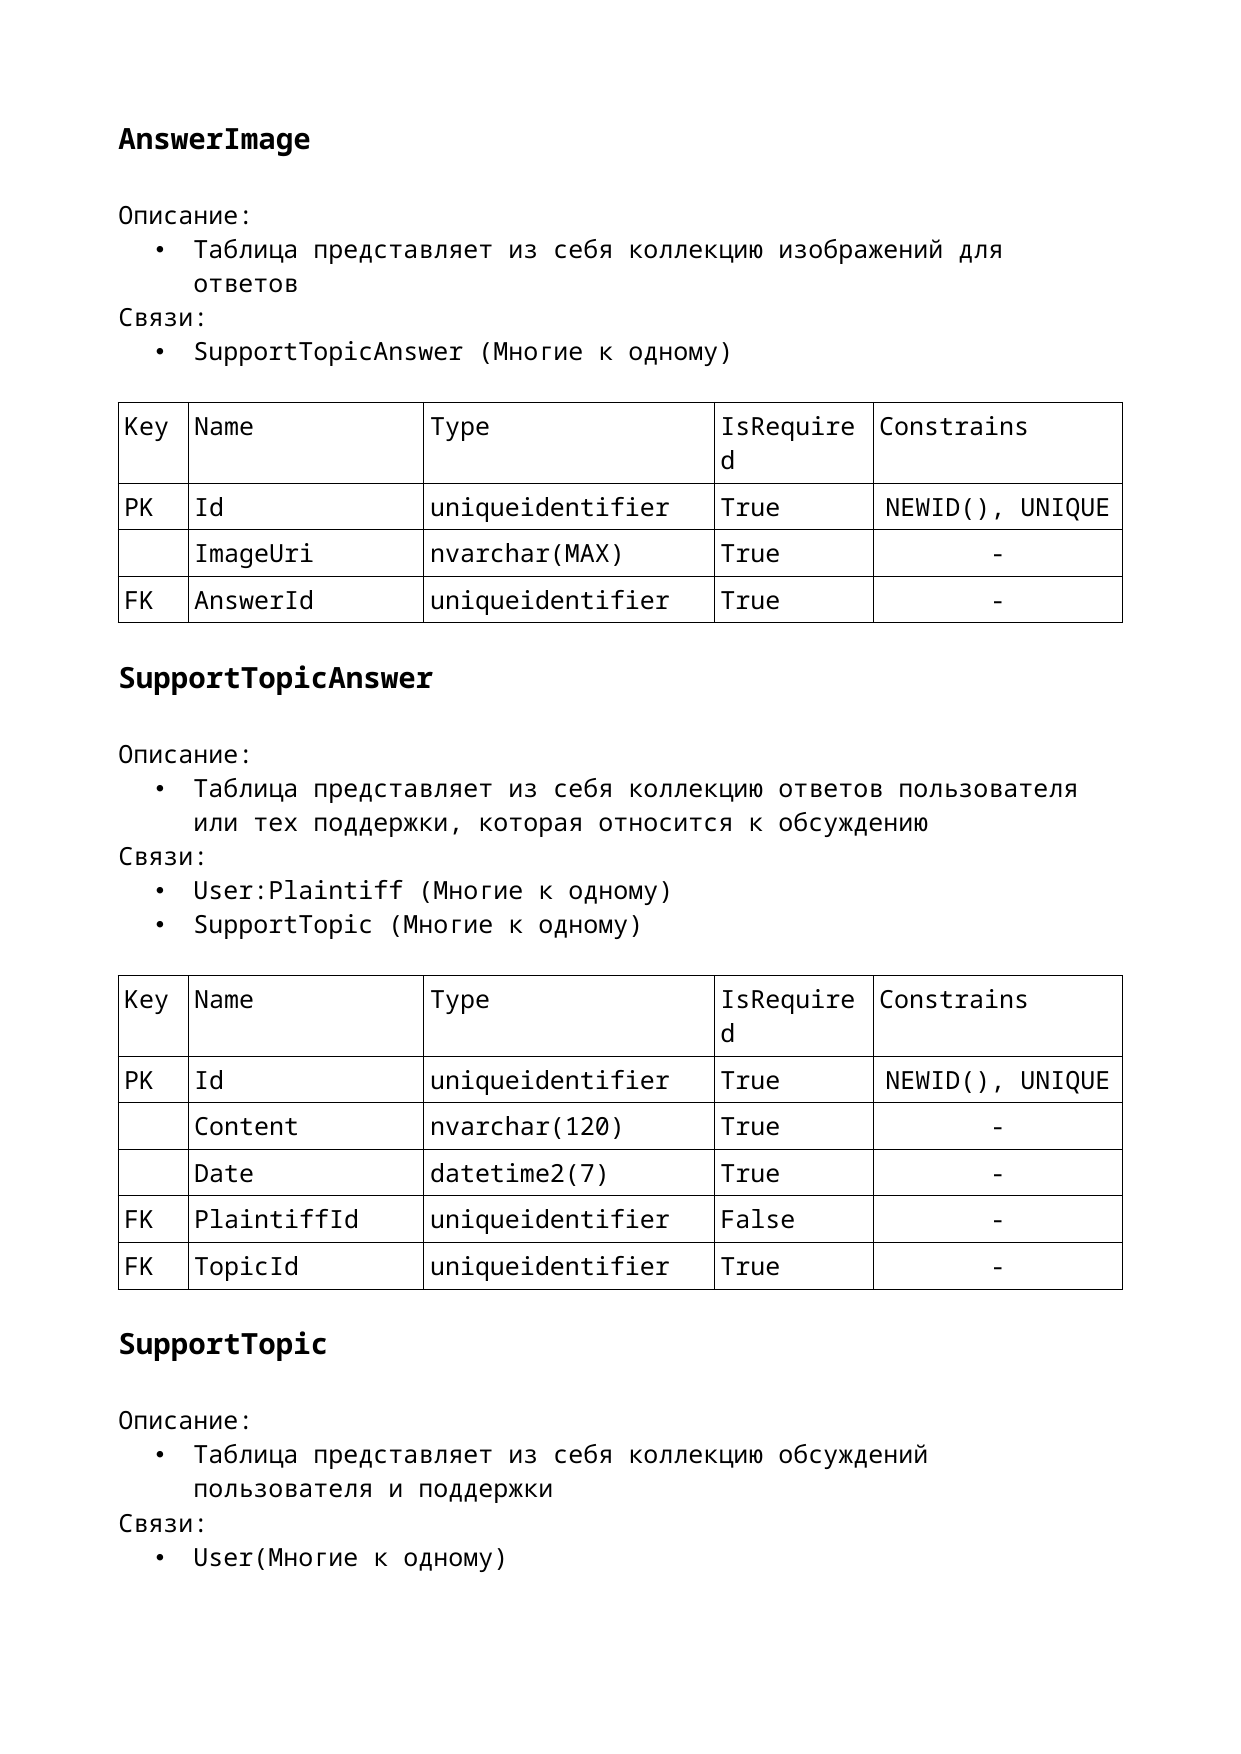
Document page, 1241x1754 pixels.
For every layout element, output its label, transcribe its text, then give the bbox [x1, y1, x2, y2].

text Описание: [118, 1403, 1122, 1437]
table_cell [119, 1103, 188, 1149]
table_cell datetime2(7) [424, 1150, 714, 1195]
table_cell AnswerId [189, 577, 423, 622]
list Таблица представляет из себя коллекцию обсуждений пользователя и поддержки [156, 1437, 1122, 1505]
table_cell FK [119, 1196, 188, 1242]
table_cell True [715, 484, 873, 529]
table_cell False [715, 1196, 873, 1242]
text SupportTopic [118, 1324, 1122, 1363]
text Связи: [118, 300, 1122, 334]
table_cell - [874, 1150, 1122, 1195]
table_header Type [424, 976, 714, 1056]
table_cell PK [119, 484, 188, 529]
text Описание: [118, 197, 1122, 232]
list Таблица представляет из себя коллекцию изображений для ответов [156, 232, 1122, 300]
table_cell ImageUri [189, 530, 423, 576]
text Описание: [118, 737, 1122, 771]
list Таблица представляет из себя коллекцию ответов пользователя или тех поддержки, которая относится к обсуждению [156, 771, 1122, 839]
text Связи: [118, 839, 1122, 873]
table_cell PlaintiffId [189, 1196, 423, 1242]
text AnswerImage [118, 118, 1122, 158]
table_cell FK [119, 577, 188, 622]
table_cell [119, 1150, 188, 1195]
table_header Name [189, 976, 423, 1056]
table_cell - [874, 1103, 1122, 1149]
table_header IsRequired [715, 403, 873, 482]
table_cell - [874, 1243, 1122, 1288]
table_header Key [119, 976, 188, 1056]
table_cell nvarchar(120) [424, 1103, 714, 1149]
table_cell [119, 530, 188, 576]
table_cell True [715, 1243, 873, 1288]
table_cell True [715, 1103, 873, 1149]
table_cell TopicId [189, 1243, 423, 1288]
table_cell Date [189, 1150, 423, 1195]
table_cell PK [119, 1057, 188, 1102]
table_cell NEWID(), UNIQUE [874, 1057, 1122, 1102]
table_header IsRequired [715, 976, 873, 1056]
table_cell True [715, 530, 873, 576]
list User(Многие к одному) [156, 1539, 1122, 1573]
table_cell Content [189, 1103, 423, 1149]
table_cell uniqueidentifier [424, 1243, 714, 1288]
list SupportTopicAnswer (Многие к одному) [156, 334, 1122, 368]
table_cell FK [119, 1243, 188, 1288]
text Связи: [118, 1505, 1122, 1539]
table_header Constrains [874, 976, 1122, 1056]
table_cell uniqueidentifier [424, 1196, 714, 1242]
text SupportTopicAnswer [118, 657, 1122, 697]
table_cell uniqueidentifier [424, 577, 714, 622]
table_cell uniqueidentifier [424, 484, 714, 529]
table_cell True [715, 1057, 873, 1102]
table_header Type [424, 403, 714, 482]
table_cell - [874, 577, 1122, 622]
table_header Name [189, 403, 423, 482]
table_cell nvarchar(MAX) [424, 530, 714, 576]
table_cell NEWID(), UNIQUE [874, 484, 1122, 529]
table_cell - [874, 530, 1122, 576]
table_cell uniqueidentifier [424, 1057, 714, 1102]
list User:Plaintiff (Многие к одному) [156, 873, 1122, 907]
table_header Key [119, 403, 188, 482]
table_cell Id [189, 1057, 423, 1102]
table_cell True [715, 1150, 873, 1195]
table_cell - [874, 1196, 1122, 1242]
table_cell True [715, 577, 873, 622]
table_header Constrains [874, 403, 1122, 482]
list SupportTopic (Многие к одному) [156, 907, 1122, 941]
table_cell Id [189, 484, 423, 529]
